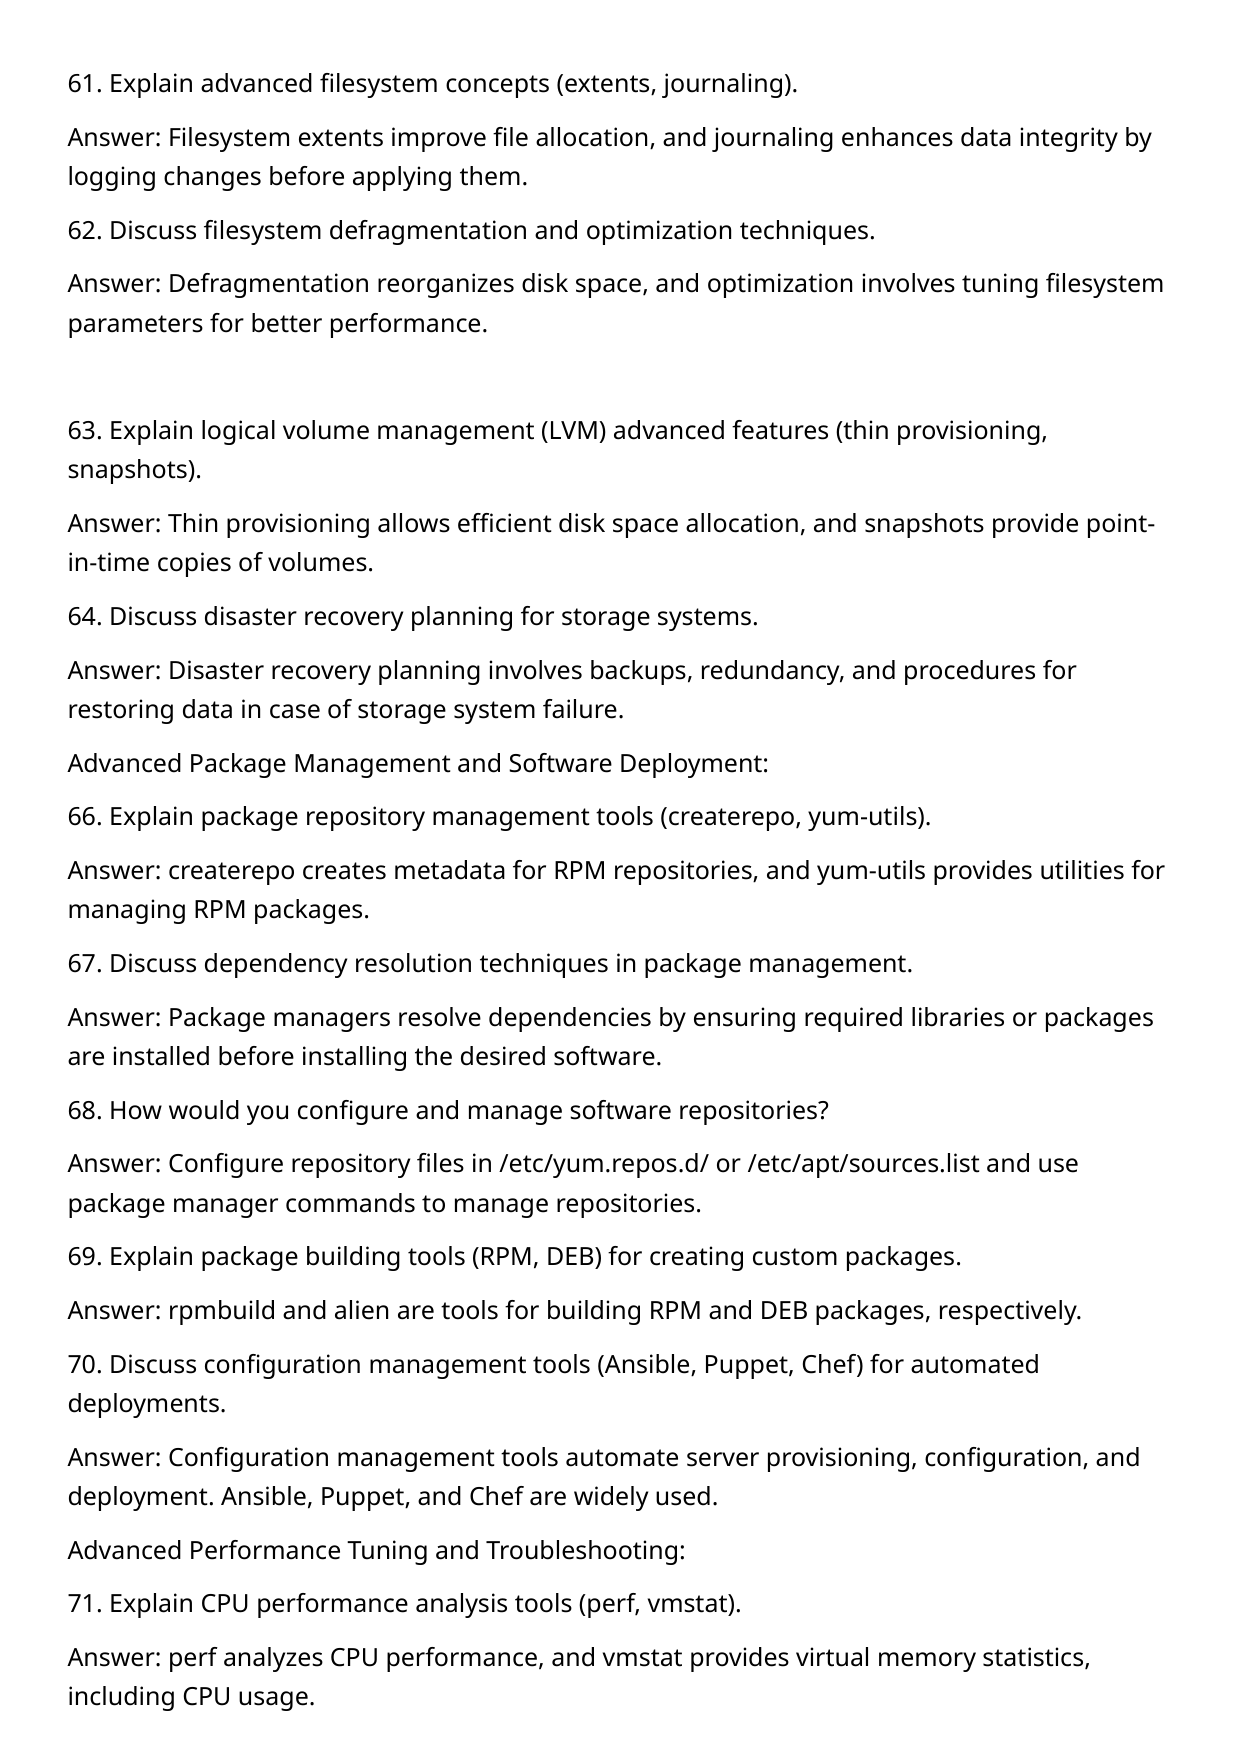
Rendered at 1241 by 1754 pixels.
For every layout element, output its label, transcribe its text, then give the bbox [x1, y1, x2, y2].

text Advanced Performance Tuning and Troubleshooting: [67, 1532, 1173, 1566]
text 64. Discuss disaster recovery planning for storage systems. [67, 598, 1173, 633]
text 67. Discuss dependency resolution techniques in package management. [67, 946, 1173, 980]
text 63. Explain logical volume management (LVM) advanced features (thin provisioning, snapshots). [67, 413, 1173, 486]
text 66. Explain package repository management tools (createrepo, yum-utils). [67, 799, 1173, 833]
text Answer: Filesystem extents improve file allocation, and journaling enhances data integrity by logging changes before applying them. [67, 119, 1173, 193]
text Answer: Disaster recovery planning involves backups, redundancy, and procedures for restoring data in case of storage system failure. [67, 652, 1173, 726]
text 62. Discuss filesystem defragmentation and optimization techniques. [67, 212, 1173, 246]
text Answer: perf analyzes CPU performance, and vmstat provides virtual memory statistics, including CPU usage. [67, 1640, 1173, 1713]
text Answer: Package managers resolve dependencies by ensuring required libraries or packages are installed before installing the desired software. [67, 999, 1173, 1073]
text 68. How would you configure and manage software repositories? [67, 1092, 1173, 1126]
text Answer: createrepo creates metadata for RPM repositories, and yum-utils provides utilities for managing RPM packages. [67, 853, 1173, 926]
text Advanced Package Management and Software Deployment: [67, 745, 1173, 779]
text Answer: Thin provisioning allows efficient disk space allocation, and snapshots provide point-in-time copies of volumes. [67, 506, 1173, 579]
text Answer: rpmbuild and alien are tools for building RPM and DEB packages, respectively. [67, 1293, 1173, 1327]
text Answer: Configuration management tools automate server provisioning, configuration, and deployment. Ansible, Puppet, and Chef are widely used. [67, 1439, 1173, 1513]
text 69. Explain package building tools (RPM, DEB) for creating custom packages. [67, 1239, 1173, 1273]
text 70. Discuss configuration management tools (Ansible, Puppet, Chef) for automated deployments. [67, 1346, 1173, 1420]
text Answer: Defragmentation reorganizes disk space, and optimization involves tuning filesystem parameters for better performance. [67, 266, 1173, 339]
text 71. Explain CPU performance analysis tools (perf, vmstat). [67, 1586, 1173, 1620]
text Answer: Configure repository files in /etc/yum.repos.d/ or /etc/apt/sources.list and use package manager commands to manage repositories. [67, 1146, 1173, 1219]
text 61. Explain advanced filesystem concepts (extents, journaling). [67, 66, 1173, 100]
